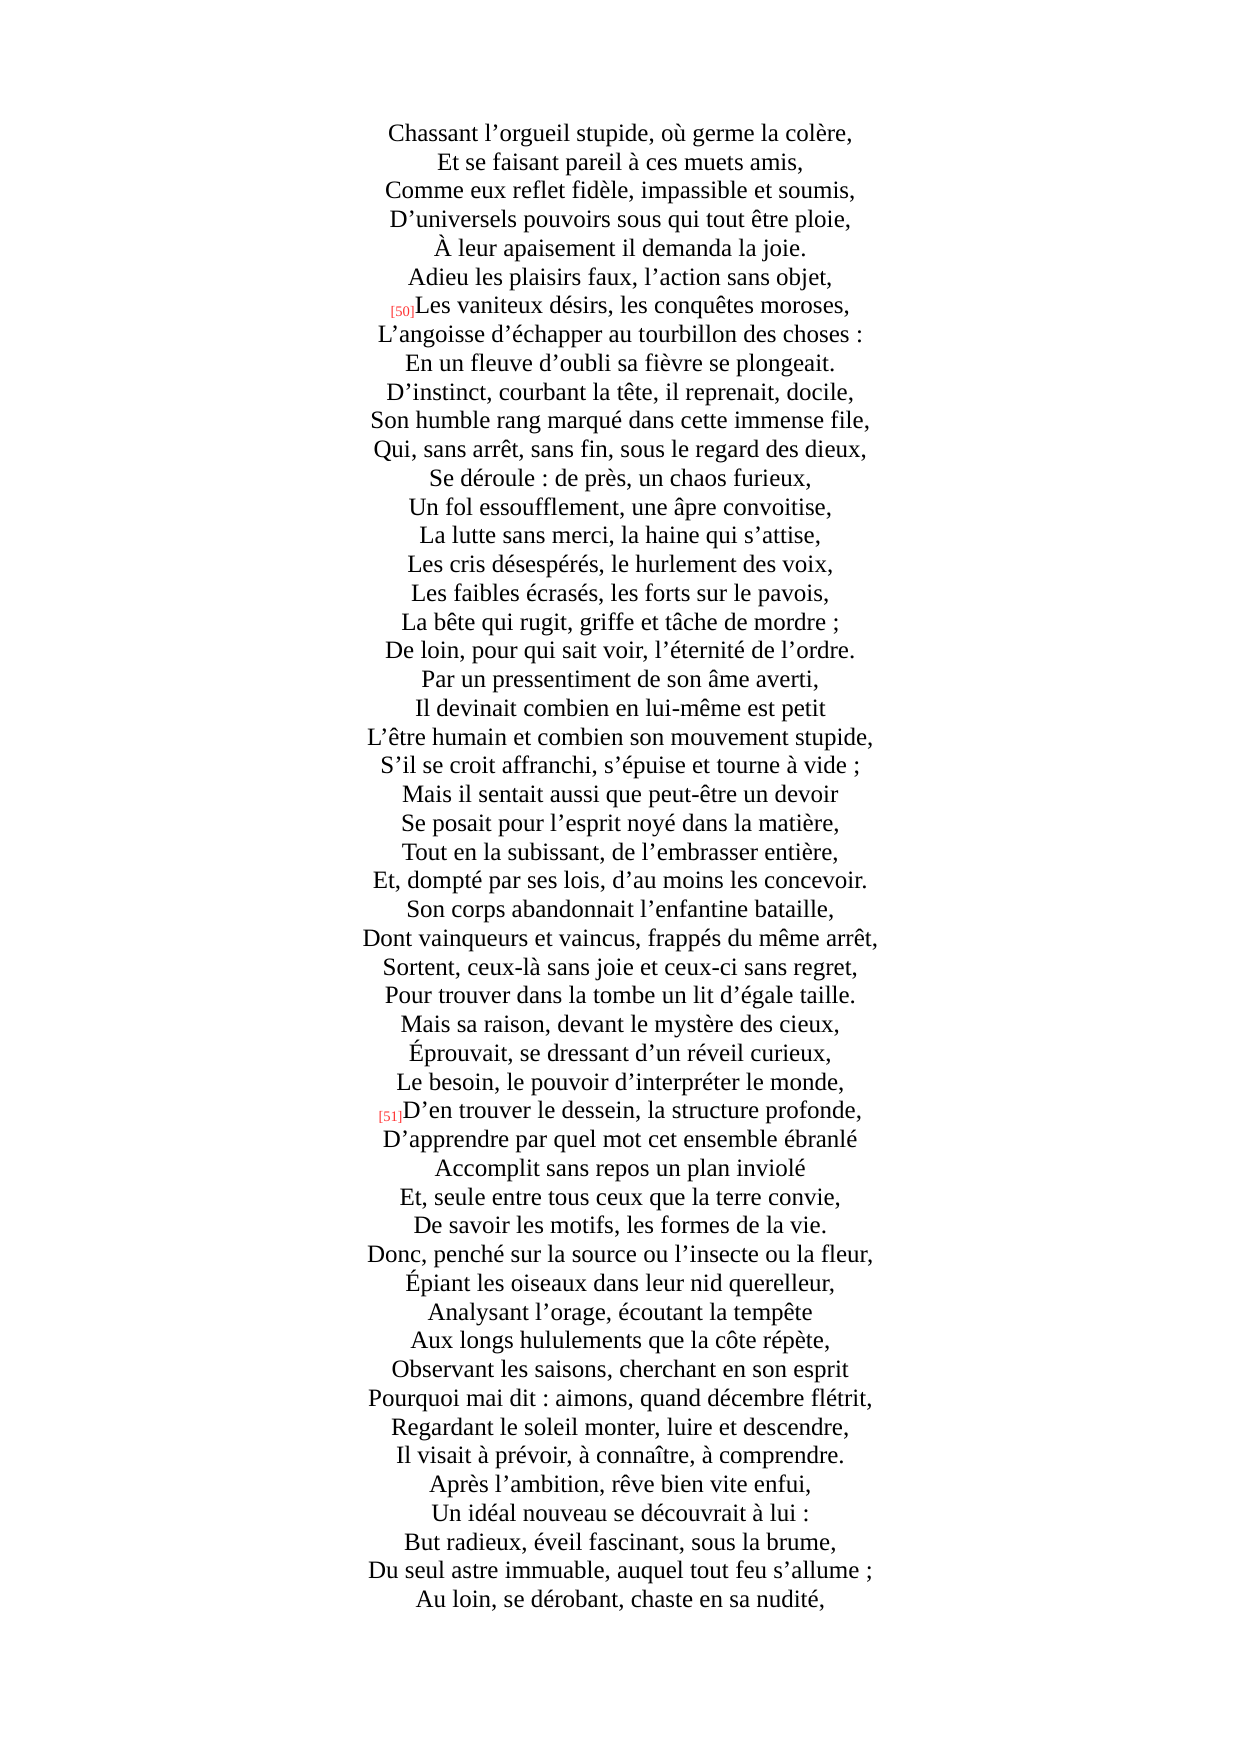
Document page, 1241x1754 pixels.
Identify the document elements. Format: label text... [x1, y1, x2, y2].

text Son corps abandonnait l’enfantine bataille, [118, 894, 1122, 923]
text Il devinait combien en lui-même est petit [118, 693, 1122, 722]
text Se déroule : de près, un chaos furieux, [118, 463, 1122, 492]
text [51]D’en trouver le dessein, la structure profonde, [118, 1096, 1122, 1124]
text Donc, penché sur la source ou l’insecte ou la fleur, [118, 1239, 1122, 1268]
text Adieu les plaisirs faux, l’action sans objet, [118, 262, 1122, 291]
text Qui, sans arrêt, sans fin, sous le regard des dieux, [118, 434, 1122, 463]
text La bête qui rugit, griffe et tâche de mordre ; [118, 607, 1122, 636]
text But radieux, éveil fascinant, sous la brume, [118, 1527, 1122, 1556]
text Son humble rang marqué dans cette immense file, [118, 406, 1122, 434]
text Épiant les oiseaux dans leur nid querelleur, [118, 1268, 1122, 1297]
text Les cris désespérés, le hurlement des voix, [118, 549, 1122, 578]
text Pourquoi mai dit : aimons, quand décembre flétrit, [118, 1383, 1122, 1412]
text Et, dompté par ses lois, d’au moins les concevoir. [118, 866, 1122, 894]
text Dont vainqueurs et vaincus, frappés du même arrêt, [118, 923, 1122, 952]
text Tout en la subissant, de l’embrasser entière, [118, 837, 1122, 866]
text Comme eux reflet fidèle, impassible et soumis, [118, 176, 1122, 204]
text Il visait à prévoir, à connaître, à comprendre. [118, 1441, 1122, 1469]
text [50]Les vaniteux désirs, les conquêtes moroses, [118, 291, 1122, 319]
text Pour trouver dans la tombe un lit d’égale taille. [118, 981, 1122, 1009]
text Un idéal nouveau se découvrait à lui : [118, 1498, 1122, 1527]
text La lutte sans merci, la haine qui s’attise, [118, 521, 1122, 549]
text Aux longs hululements que la côte répète, [118, 1326, 1122, 1354]
text Après l’ambition, rêve bien vite enfui, [118, 1469, 1122, 1498]
text D’universels pouvoirs sous qui tout être ploie, [118, 204, 1122, 233]
text D’instinct, courbant la tête, il reprenait, docile, [118, 377, 1122, 406]
text S’il se croit affranchi, s’épuise et tourne à vide ; [118, 751, 1122, 779]
text Et, seule entre tous ceux que la terre convie, [118, 1182, 1122, 1211]
text D’apprendre par quel mot cet ensemble ébranlé [118, 1124, 1122, 1153]
text Se posait pour l’esprit noyé dans la matière, [118, 808, 1122, 837]
text Les faibles écrasés, les forts sur le pavois, [118, 578, 1122, 607]
text En un fleuve d’oubli sa fièvre se plongeait. [118, 348, 1122, 377]
text Analysant l’orage, écoutant la tempête [118, 1297, 1122, 1326]
text Observant les saisons, cherchant en son esprit [118, 1354, 1122, 1383]
text De loin, pour qui sait voir, l’éternité de l’ordre. [118, 636, 1122, 664]
text Le besoin, le pouvoir d’interpréter le monde, [118, 1067, 1122, 1096]
text Accomplit sans repos un plan inviolé [118, 1153, 1122, 1182]
text Par un pressentiment de son âme averti, [118, 664, 1122, 693]
text Au loin, se dérobant, chaste en sa nudité, [118, 1584, 1122, 1613]
text L’angoisse d’échapper au tourbillon des choses : [118, 319, 1122, 348]
text L’être humain et combien son mouvement stupide, [118, 722, 1122, 751]
text Un fol essoufflement, une âpre convoitise, [118, 492, 1122, 521]
text Sortent, ceux-là sans joie et ceux-ci sans regret, [118, 952, 1122, 981]
text Du seul astre immuable, auquel tout feu s’allume ; [118, 1556, 1122, 1584]
text Chassant l’orgueil stupide, où germe la colère, [118, 118, 1122, 147]
text Mais il sentait aussi que peut-être un devoir [118, 779, 1122, 808]
text Mais sa raison, devant le mystère des cieux, [118, 1009, 1122, 1038]
text De savoir les motifs, les formes de la vie. [118, 1211, 1122, 1239]
text À leur apaisement il demanda la joie. [118, 233, 1122, 262]
text Regardant le soleil monter, luire et descendre, [118, 1412, 1122, 1441]
text Éprouvait, se dressant d’un réveil curieux, [118, 1038, 1122, 1067]
text Et se faisant pareil à ces muets amis, [118, 147, 1122, 176]
